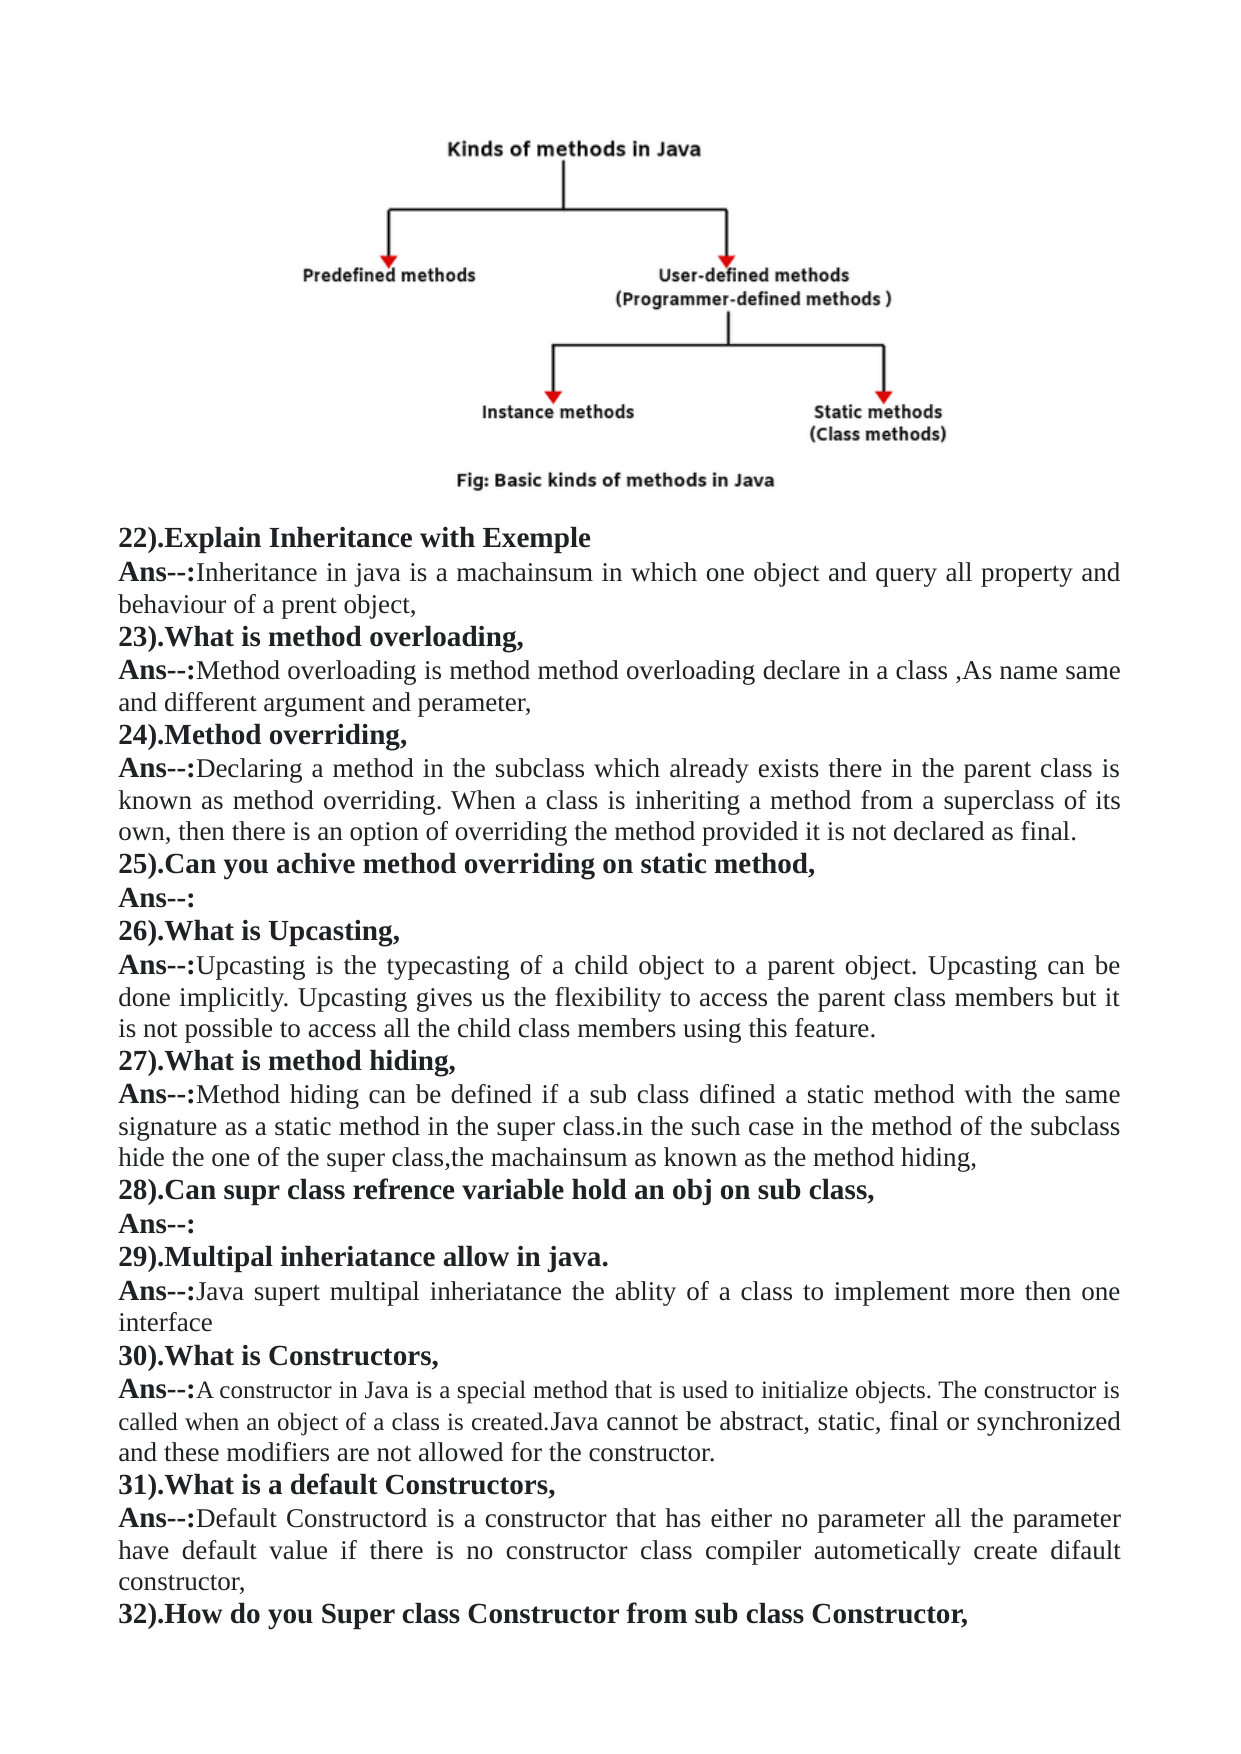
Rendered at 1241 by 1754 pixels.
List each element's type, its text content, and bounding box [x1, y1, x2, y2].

text 27).What is method hiding, [118, 1043, 1122, 1076]
text Ans--:Java supert multipal inheriatance the ablity of a class to implement more then one interface [118, 1273, 1122, 1338]
text Ans--: [118, 880, 1122, 913]
text Ans--:A constructor in Java is a special method that is used to initialize objects. The constructor is called when an object of a class is created.Java cannot be abstract, static, final or synchronized and these modifiers are not allowed for the constructor. [118, 1371, 1122, 1467]
text 32).How do you Super class Constructor from sub class Constructor, [118, 1596, 1122, 1630]
text 30).What is Constructors, [118, 1338, 1122, 1371]
text 25).Can you achive method overriding on static method, [118, 846, 1122, 880]
text Ans--:Default Constructord is a constructor that has either no parameter all the parameter have default value if there is no constructor class compiler autometically create difault constructor, [118, 1501, 1122, 1596]
text Ans--: [118, 1206, 1122, 1239]
text 28).Can supr class refrence variable hold an obj on sub class, [118, 1172, 1122, 1206]
text 31).What is a default Constructors, [118, 1467, 1122, 1501]
text Ans--:Method hiding can be defined if a sub class difined a static method with the same signature as a static method in the super class.in the such case in the method of the subclass hide the one of the super class,the machainsum as known as the method hiding, [118, 1076, 1122, 1172]
picture [258, 118, 982, 505]
text Ans--:Method overloading is method method overloading declare in a class ,As name same and different argument and perameter, [118, 652, 1122, 717]
text Ans--:Upcasting is the typecasting of a child object to a parent object. Upcasting can be done implicitly. Upcasting gives us the flexibility to access the parent class members but it is not possible to access all the child class members using this feature. [118, 947, 1122, 1043]
text Ans--:Inheritance in java is a machainsum in which one object and query all property and behaviour of a prent object, [118, 554, 1122, 619]
text 26).What is Upcasting, [118, 913, 1122, 947]
text Ans--:Declaring a method in the subclass which already exists there in the parent class is known as method overriding. When a class is inheriting a method from a superclass of its own, then there is an option of overriding the method provided it is not declared as final. [118, 751, 1122, 846]
text 22).Explain Inheritance with Exemple [118, 521, 1122, 554]
text 29).Multipal inheriatance allow in java. [118, 1239, 1122, 1273]
text 23).What is method overloading, [118, 619, 1122, 652]
text 24).Method overriding, [118, 717, 1122, 751]
